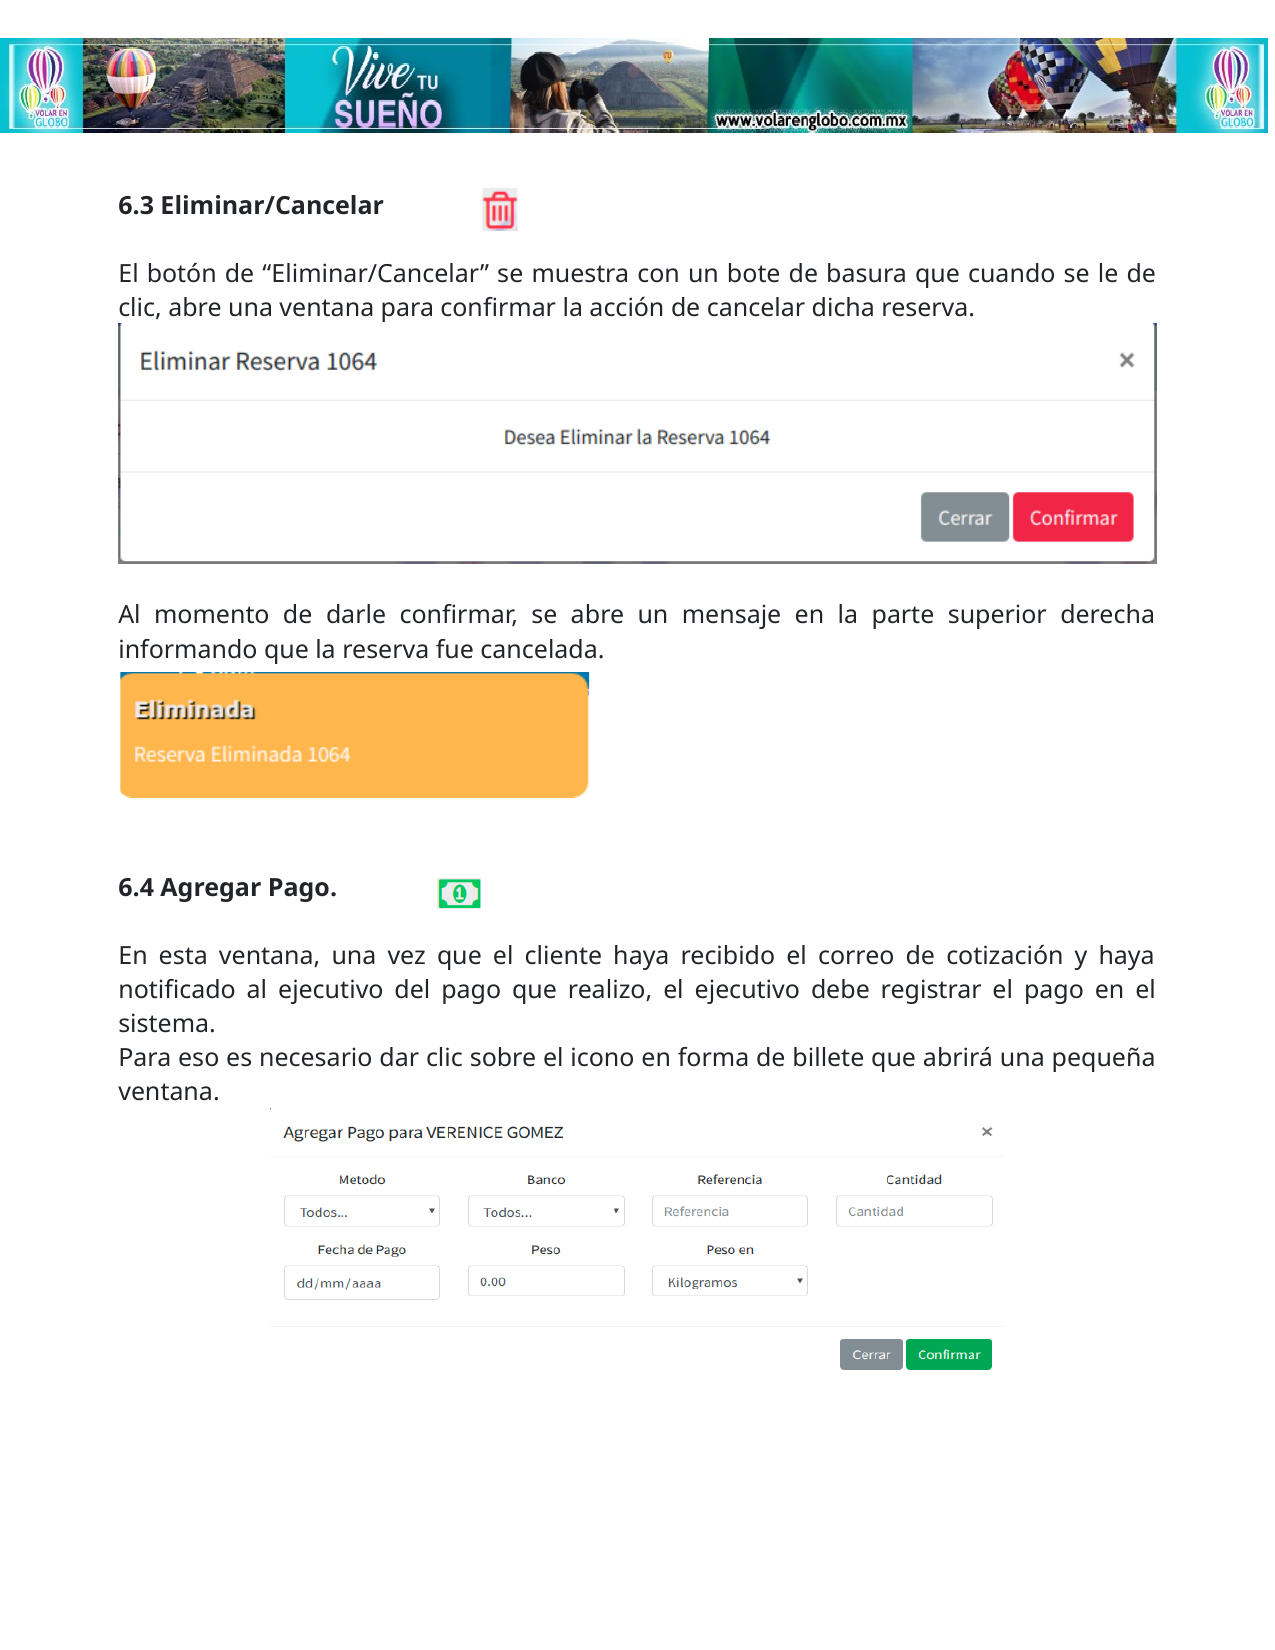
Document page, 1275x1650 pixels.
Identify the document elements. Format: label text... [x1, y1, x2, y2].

text 6.4 Agregar Pago. [118, 870, 1157, 904]
text 6.3 Eliminar/Cancelar [118, 187, 1157, 221]
picture [0, 38, 1268, 133]
picture [120, 672, 590, 798]
text En esta ventana, una vez que el cliente haya recibido el correo de cotización y haya notificado al ejecutivo del pago que realizo, el ejecutivo debe registrar el pago en el sistema. [118, 938, 1157, 1040]
picture [437, 878, 481, 909]
picture [118, 323, 1157, 564]
text Al momento de darle confirmar, se abre un mensaje en la parte superior derecha informando que la reserva fue cancelada. [118, 597, 1157, 665]
text El botón de “Eliminar/Cancelar” se muestra con un bote de basura que cuando se le de clic, abre una ventana para confirmar la acción de cancelar dicha reserva. [118, 255, 1157, 323]
picture [270, 1108, 1005, 1379]
picture [482, 188, 518, 231]
text Para eso es necesario dar clic sobre el icono en forma de billete que abrirá una pequeña ventana. [118, 1040, 1157, 1108]
